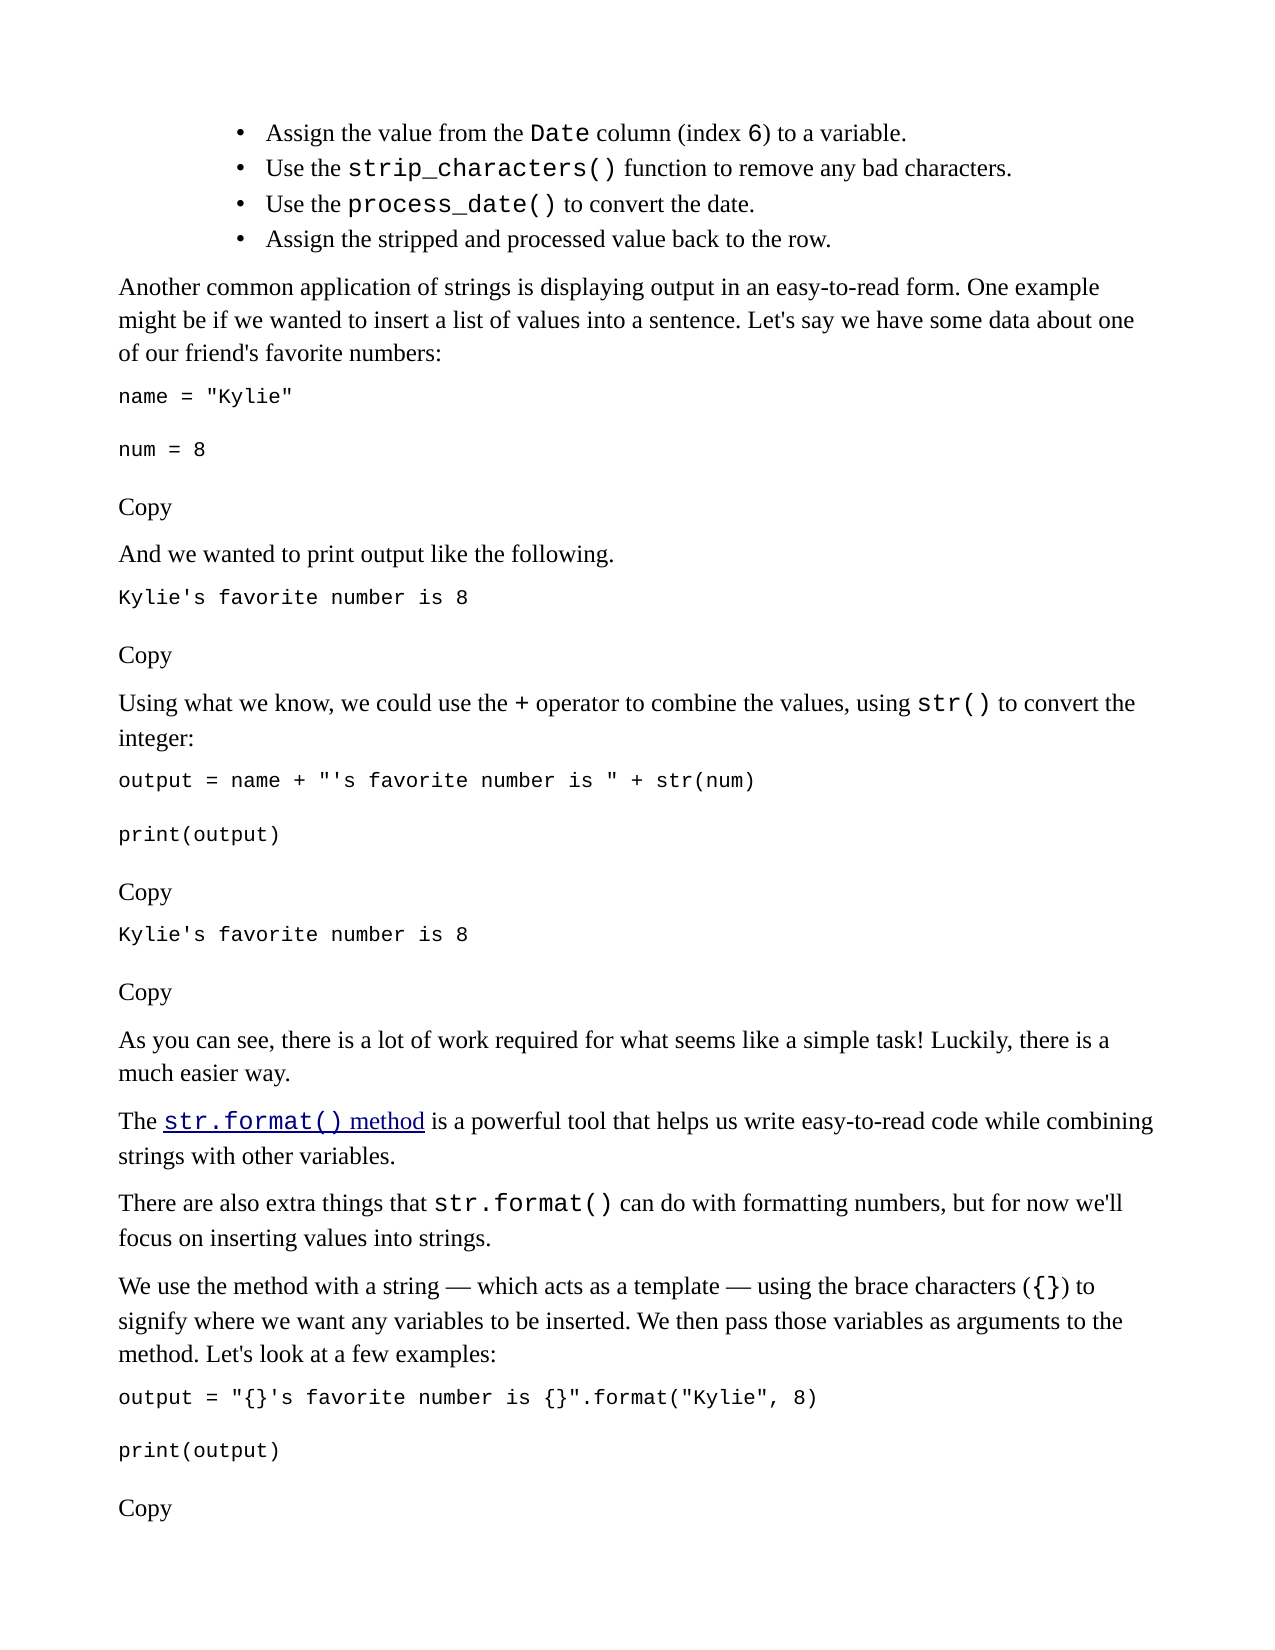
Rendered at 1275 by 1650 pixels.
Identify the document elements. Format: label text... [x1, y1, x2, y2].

text print(output) [118, 1440, 1157, 1464]
text name = "Kylie" [118, 386, 1157, 409]
text Kylie's favorite number is 8 [118, 924, 1157, 948]
list Assign the stripped and processed value back to the row. [236, 224, 1157, 253]
list Use the process_date() to convert the date. [236, 189, 1157, 220]
text There are also extra things that str.format() can do with formatting numbers, but for now we'll focus on inserting values into strings. [118, 1188, 1157, 1252]
text Kylie's favorite number is 8 [118, 587, 1157, 611]
text Copy [118, 977, 1157, 1006]
text print(output) [118, 824, 1157, 847]
text output = "{}'s favorite number is {}".format("Kylie", 8) [118, 1387, 1157, 1411]
text Another common application of strings is displaying output in an easy-to-read form. One example might be if we wanted to insert a list of values into a sentence. Let's say we have some data about one of our friend's favorite numbers: [118, 272, 1157, 367]
text Copy [118, 640, 1157, 669]
text As you can see, there is a lot of work required for what seems like a simple task! Luckily, there is a much easier way. [118, 1025, 1157, 1087]
list Assign the value from the Date column (index 6) to a variable. [236, 118, 1157, 149]
text Copy [118, 877, 1157, 906]
text output = name + "'s favorite number is " + str(num) [118, 771, 1157, 794]
text num = 8 [118, 439, 1157, 462]
text Copy [118, 492, 1157, 521]
text Using what we know, we could use the + operator to combine the values, using str() to convert the integer: [118, 688, 1157, 752]
text We use the method with a string — which acts as a template — using the brace characters ({}) to signify where we want any variables to be inserted. We then pass those variables as arguments to the method. Let's look at a few examples: [118, 1271, 1157, 1368]
text The str.format() method is a powerful tool that helps us write easy-to-read code while combining strings with other variables. [118, 1106, 1157, 1169]
text And we wanted to print output like the following. [118, 539, 1157, 568]
list Use the strip_characters() function to remove any bad characters. [236, 153, 1157, 184]
text Copy [118, 1493, 1157, 1522]
